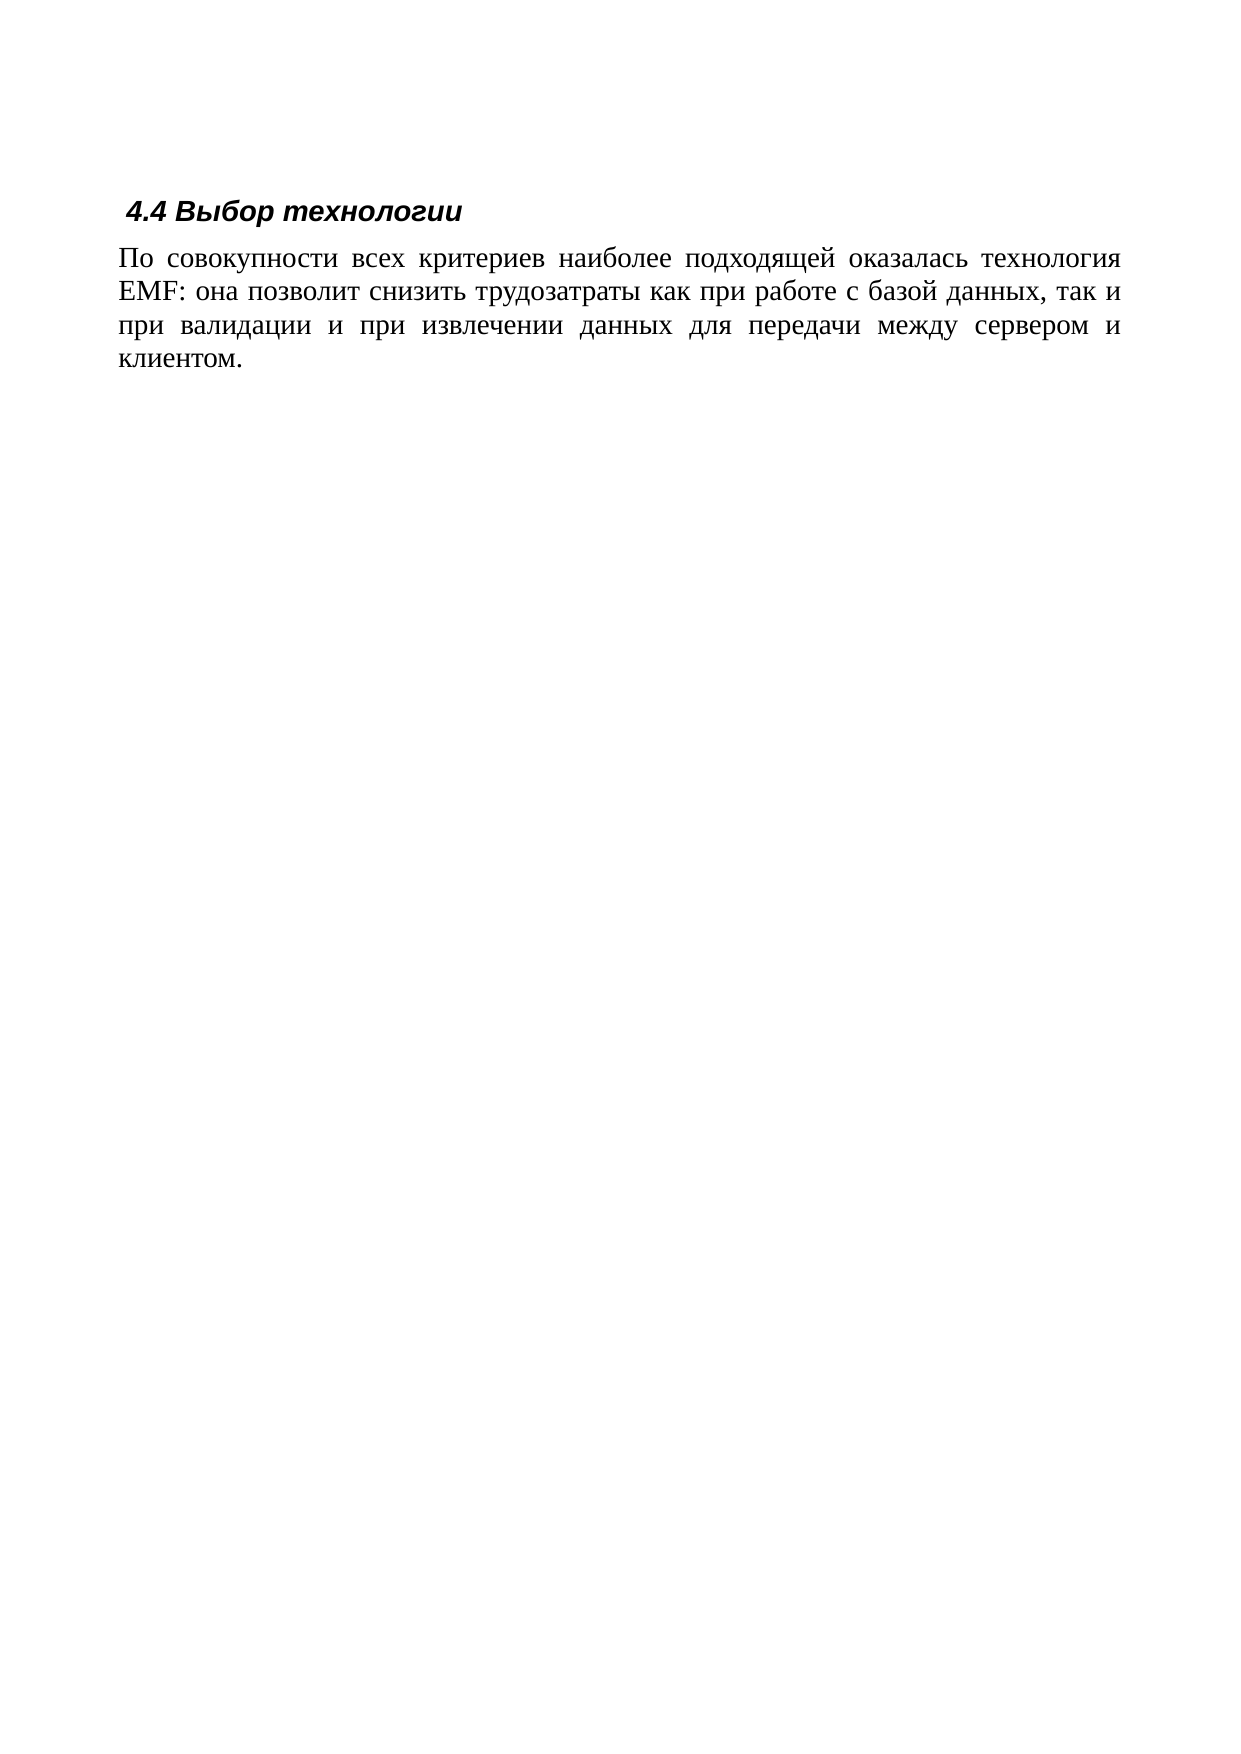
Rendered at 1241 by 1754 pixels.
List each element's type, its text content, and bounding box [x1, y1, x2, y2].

subtitle Выбор технологии [118, 194, 1122, 227]
text По совокупности всех критериев наиболее подходящей оказалась технология EMF: она позволит снизить трудозатраты как при работе с базой данных, так и при валидации и при извлечении данных для передачи между сервером и клиентом. [118, 240, 1122, 374]
